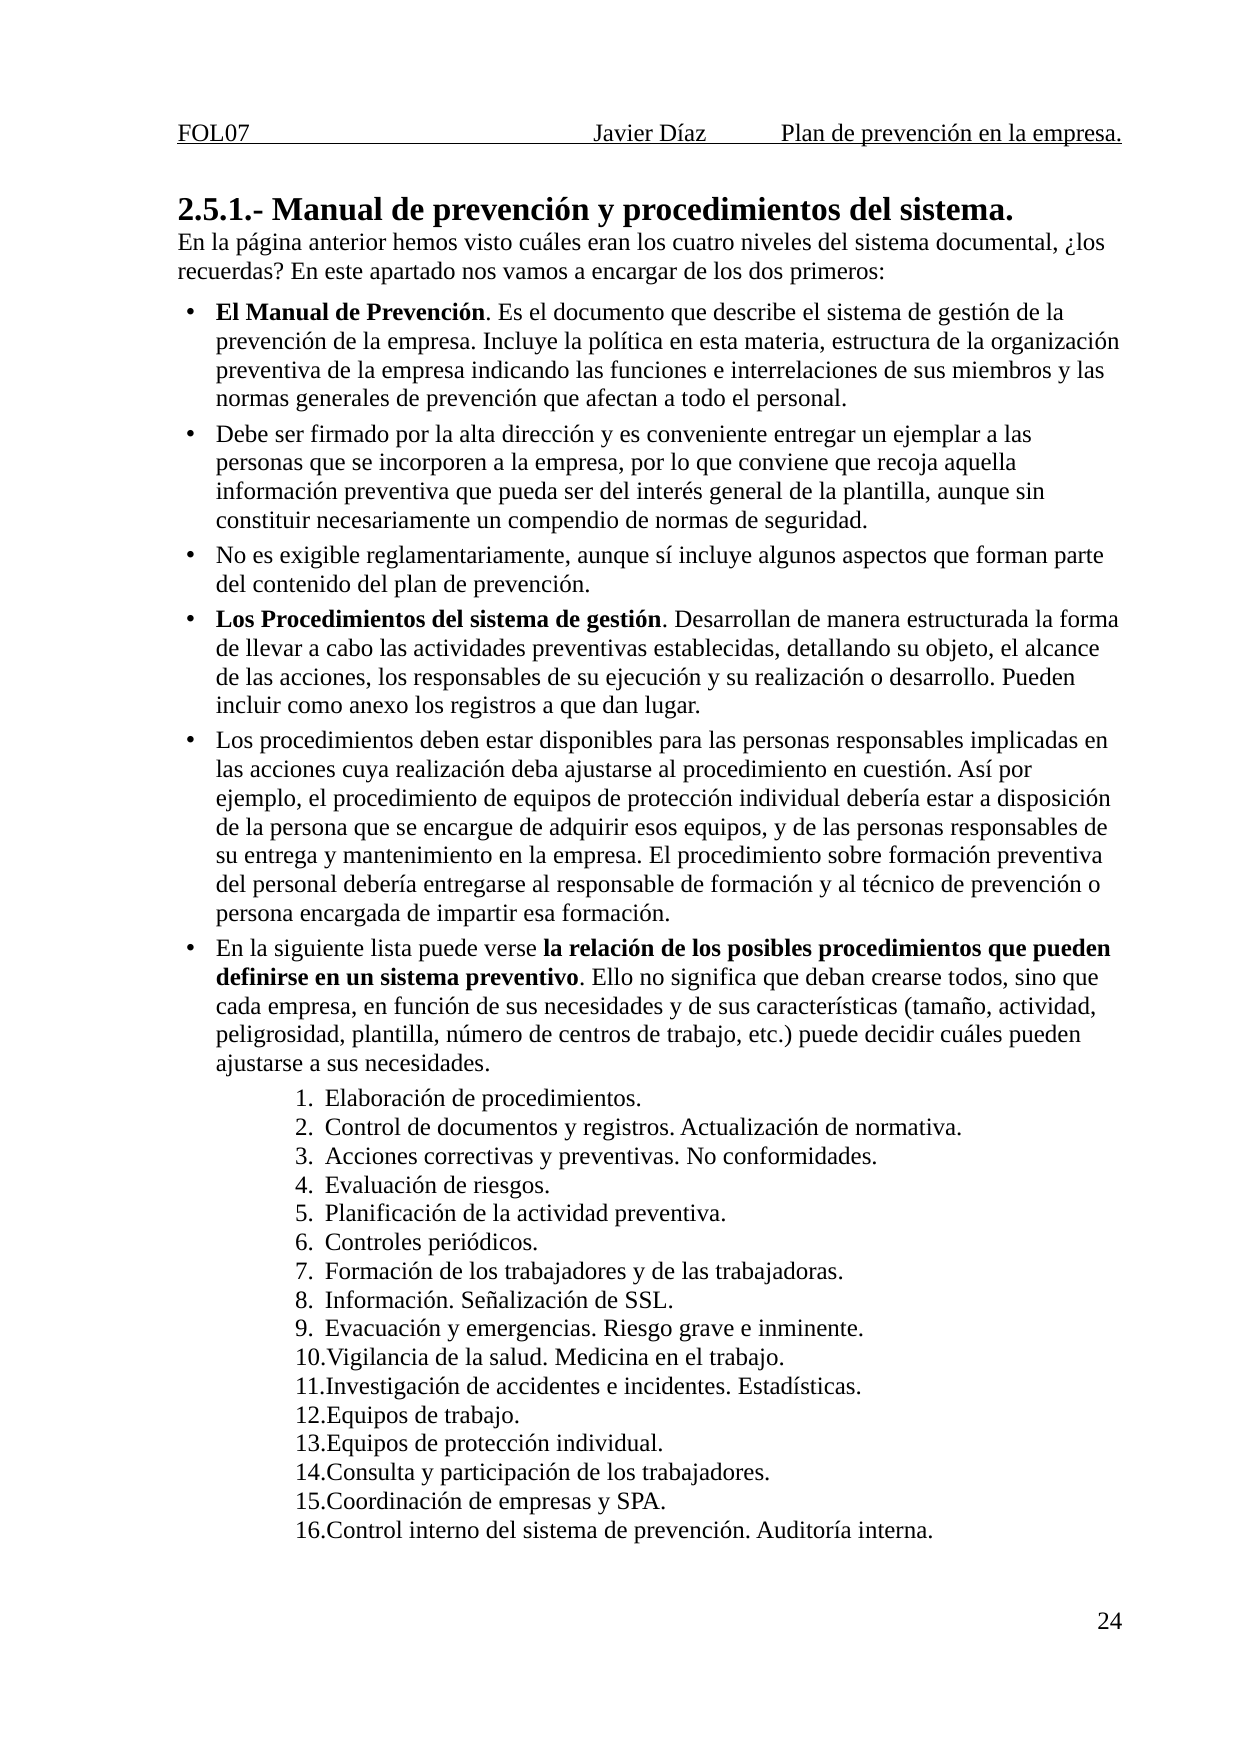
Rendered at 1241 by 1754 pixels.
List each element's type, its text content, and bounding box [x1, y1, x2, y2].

list Evaluación de riesgos. [295, 1170, 1122, 1198]
subtitle 2.5.1.- Manual de prevención y procedimientos del sistema. [177, 189, 1122, 227]
list Debe ser firmado por la alta dirección y es conveniente entregar un ejemplar a las personas que se incorporen a la empresa, por lo que conviene que recoja aquella información preventiva que pueda ser del interés general de la plantilla, aunque sin constituir necesariamente un compendio de normas de seguridad. [186, 419, 1122, 534]
list No es exigible reglamentariamente, aunque sí incluye algunos aspectos que forman parte del contenido del plan de prevención. [186, 540, 1122, 598]
list En la siguiente lista puede verse la relación de los posibles procedimientos que pueden definirse en un sistema preventivo. Ello no significa que deban crearse todos, sino que cada empresa, en función de sus necesidades y de sus características (tamaño, actividad, peligrosidad, plantilla, número de centros de trabajo, etc.) puede decidir cuáles pueden ajustarse a sus necesidades. [186, 933, 1122, 1077]
list Formación de los trabajadores y de las trabajadoras. [295, 1256, 1122, 1285]
list El Manual de Prevención. Es el documento que describe el sistema de gestión de la prevención de la empresa. Incluye la política en esta materia, estructura de la organización preventiva de la empresa indicando las funciones e interrelaciones de sus miembros y las normas generales de prevención que afectan a todo el personal. [186, 297, 1122, 412]
list Equipos de trabajo. [295, 1400, 1122, 1428]
list Equipos de protección individual. [295, 1428, 1122, 1457]
list Control de documentos y registros. Actualización de normativa. [295, 1112, 1122, 1141]
list Vigilancia de la salud. Medicina en el trabajo. [295, 1342, 1122, 1371]
list Planificación de la actividad preventiva. [295, 1198, 1122, 1227]
list Consulta y participación de los trabajadores. [295, 1457, 1122, 1486]
list Los procedimientos deben estar disponibles para las personas responsables implicadas en las acciones cuya realización deba ajustarse al procedimiento en cuestión. Así por ejemplo, el procedimiento de equipos de protección individual debería estar a disposición de la persona que se encargue de adquirir esos equipos, y de las personas responsables de su entrega y mantenimiento en la empresa. El procedimiento sobre formación preventiva del personal debería entregarse al responsable de formación y al técnico de prevención o persona encargada de impartir esa formación. [186, 726, 1122, 927]
list Evacuación y emergencias. Riesgo grave e inminente. [295, 1313, 1122, 1342]
list Investigación de accidentes e incidentes. Estadísticas. [295, 1371, 1122, 1400]
list Control interno del sistema de prevención. Auditoría interna. [295, 1515, 1122, 1543]
list Acciones correctivas y preventivas. No conformidades. [295, 1141, 1122, 1170]
list Información. Señalización de SSL. [295, 1285, 1122, 1313]
list Elaboración de procedimientos. [295, 1083, 1122, 1112]
list Los Procedimientos del sistema de gestión. Desarrollan de manera estructurada la forma de llevar a cabo las actividades preventivas establecidas, detallando su objeto, el alcance de las acciones, los responsables de su ejecución y su realización o desarrollo. Pueden incluir como anexo los registros a que dan lugar. [186, 604, 1122, 719]
list Coordinación de empresas y SPA. [295, 1486, 1122, 1515]
list Controles periódicos. [295, 1227, 1122, 1256]
text En la página anterior hemos visto cuáles eran los cuatro niveles del sistema documental, ¿los recuerdas? En este apartado nos vamos a encargar de los dos primeros: [177, 227, 1122, 285]
